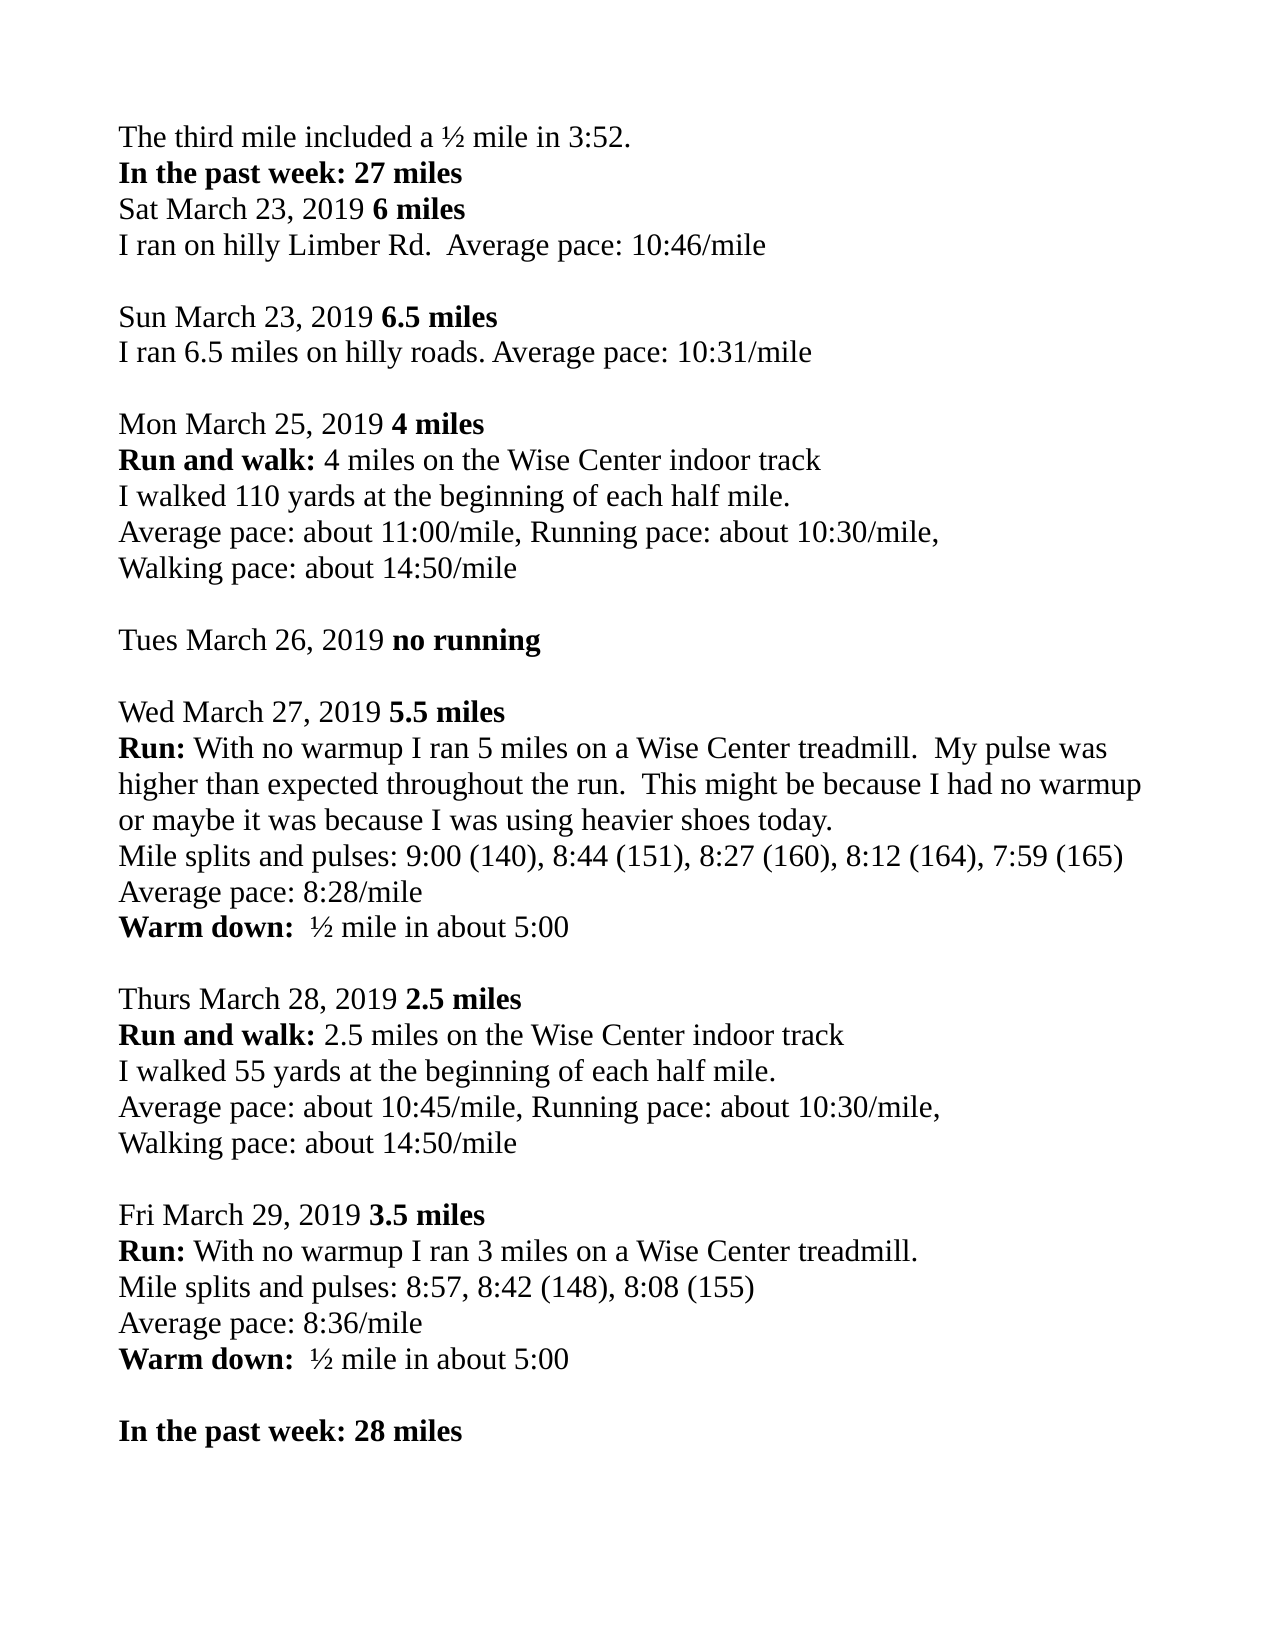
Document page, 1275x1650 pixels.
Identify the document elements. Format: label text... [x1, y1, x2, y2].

text In the past week: 27 miles [118, 154, 1161, 190]
text Mile splits and pulses: 9:00 (140), 8:44 (151), 8:27 (160), 8:12 (164), 7:59 (165) [118, 837, 1161, 873]
text I ran on hilly Limber Rd. Average pace: 10:46/mile [118, 226, 1161, 262]
text Mile splits and pulses: 8:57, 8:42 (148), 8:08 (155) [118, 1268, 1161, 1304]
text Wed March 27, 2019 5.5 miles [118, 693, 1161, 729]
text I walked 55 yards at the beginning of each half mile. [118, 1052, 1161, 1088]
text Tues March 26, 2019 no running [118, 621, 1161, 657]
text Walking pace: about 14:50/mile [118, 1124, 1161, 1160]
text Warm down: ½ mile in about 5:00 [118, 1340, 1161, 1376]
text Average pace: 8:36/mile [118, 1304, 1161, 1340]
text Sat March 23, 2019 6 miles [118, 190, 1161, 226]
text Run: With no warmup I ran 5 miles on a Wise Center treadmill. My pulse was higher than expected throughout the run. This might be because I had no warmup or maybe it was because I was using heavier shoes today. [118, 729, 1161, 837]
text Sun March 23, 2019 6.5 miles [118, 298, 1161, 334]
text Mon March 25, 2019 4 miles [118, 406, 1161, 442]
text In the past week: 28 miles [118, 1412, 1161, 1448]
text Run and walk: 2.5 miles on the Wise Center indoor track [118, 1017, 1161, 1052]
text Average pace: about 11:00/mile, Running pace: about 10:30/mile, [118, 513, 1161, 549]
text Thurs March 28, 2019 2.5 miles [118, 981, 1161, 1017]
text Fri March 29, 2019 3.5 miles [118, 1196, 1161, 1232]
text Warm down: ½ mile in about 5:00 [118, 909, 1161, 945]
text The third mile included a ½ mile in 3:52. [118, 118, 1161, 154]
text Run and walk: 4 miles on the Wise Center indoor track [118, 442, 1161, 477]
text I ran 6.5 miles on hilly roads. Average pace: 10:31/mile [118, 334, 1161, 370]
text Average pace: about 10:45/mile, Running pace: about 10:30/mile, [118, 1088, 1161, 1124]
text Run: With no warmup I ran 3 miles on a Wise Center treadmill. [118, 1232, 1161, 1268]
text Walking pace: about 14:50/mile [118, 549, 1161, 585]
text Average pace: 8:28/mile [118, 873, 1161, 909]
text I walked 110 yards at the beginning of each half mile. [118, 477, 1161, 513]
